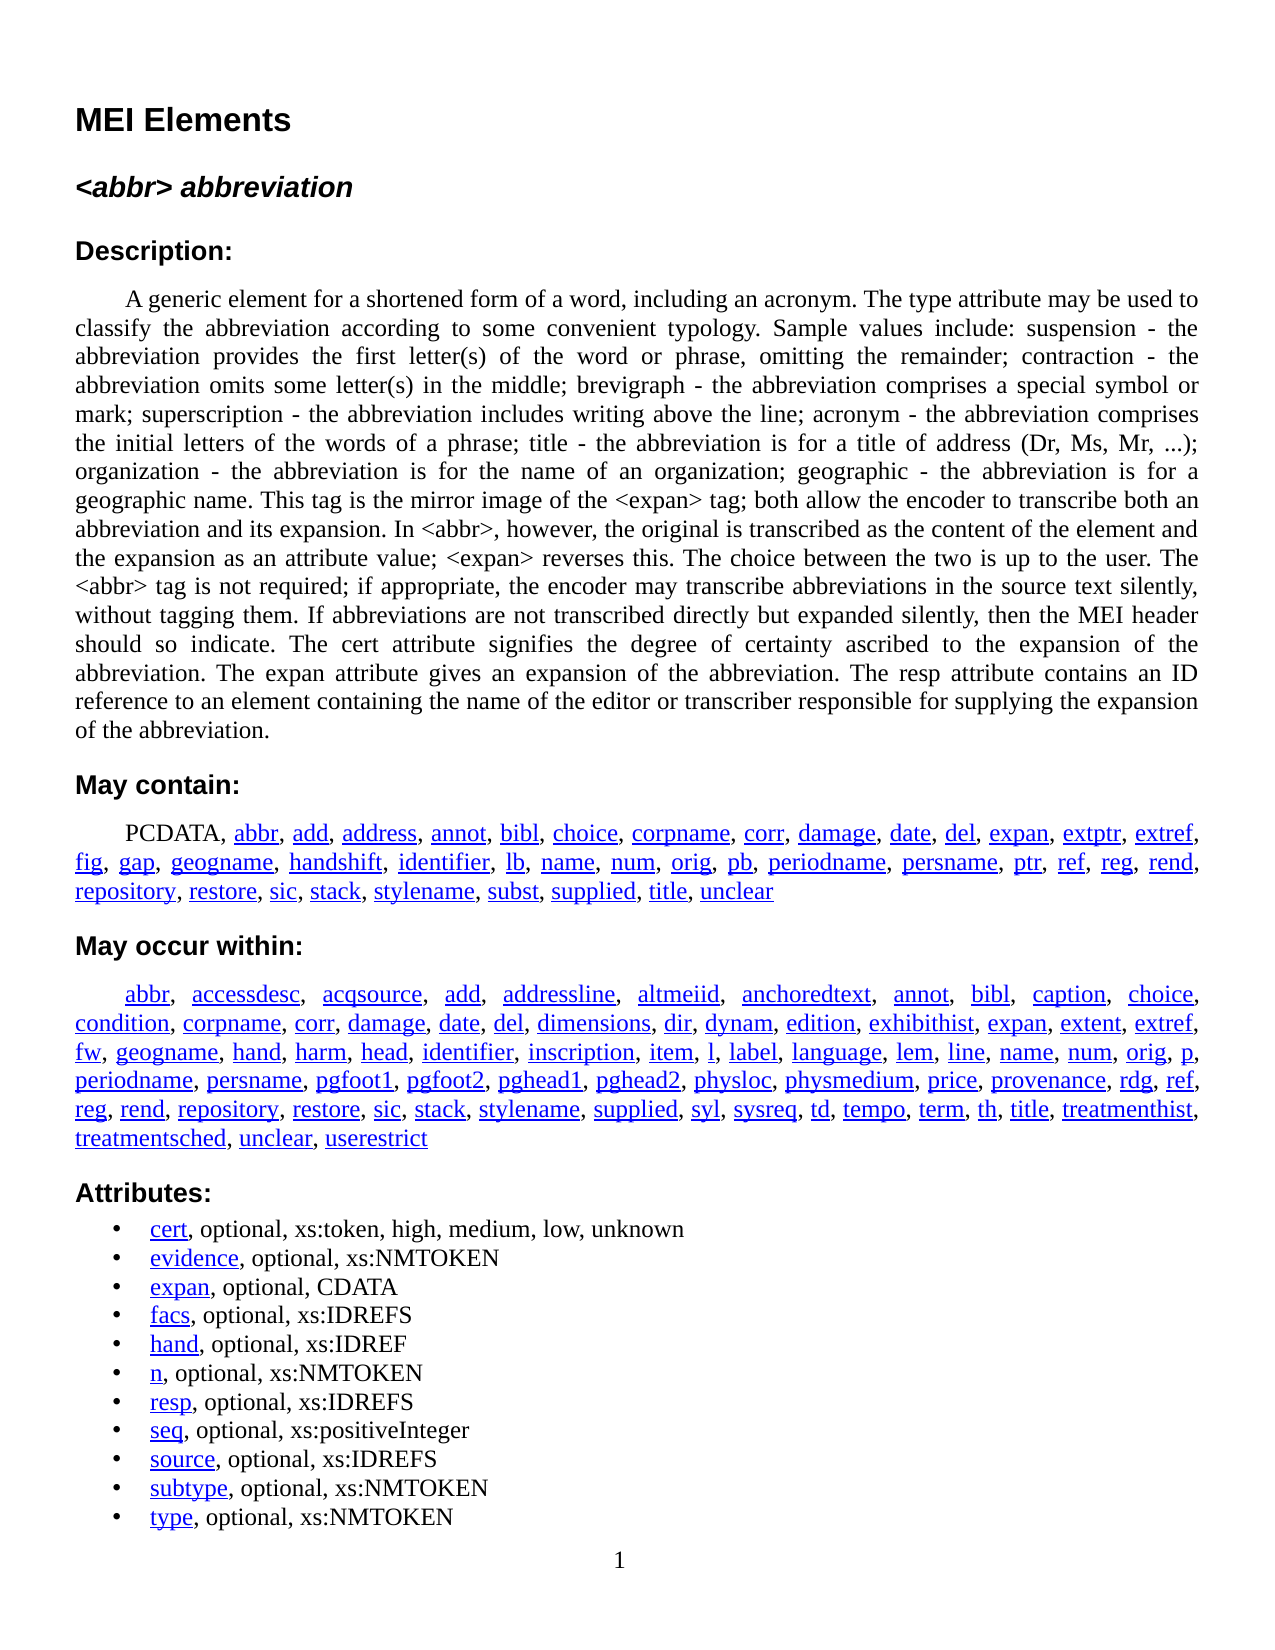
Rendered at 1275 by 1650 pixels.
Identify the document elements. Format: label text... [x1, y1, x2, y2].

list evidence, optional, xs:NMTOKEN [112, 1243, 1200, 1272]
list facs, optional, xs:IDREFS [112, 1300, 1200, 1329]
subtitle Attributes: [75, 1177, 1200, 1208]
list cert, optional, xs:token, high, medium, low, unknown [112, 1214, 1200, 1243]
list hand, optional, xs:IDREF [112, 1329, 1200, 1358]
subtitle <abbr> abbreviation [75, 170, 1200, 203]
subtitle May contain: [75, 769, 1200, 800]
text PCDATA, abbr, add, address, annot, bibl, choice, corpname, corr, damage, date, del, expan, extptr, extref, fig, gap, geogname, handshift, identifier, lb, name, num, orig, pb, periodname, persname, ptr, ref, reg, rend, repository, restore, sic, stack, stylename, subst, supplied, title, unclear [75, 818, 1200, 905]
list n, optional, xs:NMTOKEN [112, 1358, 1200, 1387]
list expan, optional, CDATA [112, 1272, 1200, 1300]
list resp, optional, xs:IDREFS [112, 1387, 1200, 1415]
list source, optional, xs:IDREFS [112, 1444, 1200, 1473]
subtitle MEI Elements [75, 100, 1200, 138]
subtitle Description: [75, 234, 1200, 266]
text A generic element for a shortened form of a word, including an acronym. The type attribute may be used to classify the abbreviation according to some convenient typology. Sample values include: suspension - the abbreviation provides the first letter(s) of the word or phrase, omitting the remainder; contraction - the abbreviation omits some letter(s) in the middle; brevigraph - the abbreviation comprises a special symbol or mark; superscription - the abbreviation includes writing above the line; acronym - the abbreviation comprises the initial letters of the words of a phrase; title - the abbreviation is for a title of address (Dr, Ms, Mr, ...); organization - the abbreviation is for the name of an organization; geographic - the abbreviation is for a geographic name. This tag is the mirror image of the <expan> tag; both allow the encoder to transcribe both an abbreviation and its expansion. In <abbr>, however, the original is transcribed as the content of the element and the expansion as an attribute value; <expan> reverses this. The choice between the two is up to the user. The <abbr> tag is not required; if appropriate, the encoder may transcribe abbreviations in the source text silently, without tagging them. If abbreviations are not transcribed directly but expanded silently, then the MEI header should so indicate. The cert attribute signifies the degree of certainty ascribed to the expansion of the abbreviation. The expan attribute gives an expansion of the abbreviation. The resp attribute contains an ID reference to an element containing the name of the editor or transcriber responsible for supplying the expansion of the abbreviation. [75, 284, 1200, 744]
list type, optional, xs:NMTOKEN [112, 1502, 1200, 1530]
list subtype, optional, xs:NMTOKEN [112, 1473, 1200, 1502]
text abbr, accessdesc, acqsource, add, addressline, altmeiid, anchoredtext, annot, bibl, caption, choice, condition, corpname, corr, damage, date, del, dimensions, dir, dynam, edition, exhibithist, expan, extent, extref, fw, geogname, hand, harm, head, identifier, inscription, item, l, label, language, lem, line, name, num, orig, p, periodname, persname, pgfoot1, pgfoot2, pghead1, pghead2, physloc, physmedium, price, provenance, rdg, ref, reg, rend, repository, restore, sic, stack, stylename, supplied, syl, sysreq, td, tempo, term, th, title, treatmenthist, treatmentsched, unclear, userestrict [75, 979, 1200, 1152]
subtitle May occur within: [75, 930, 1200, 961]
list seq, optional, xs:positiveInteger [112, 1415, 1200, 1444]
